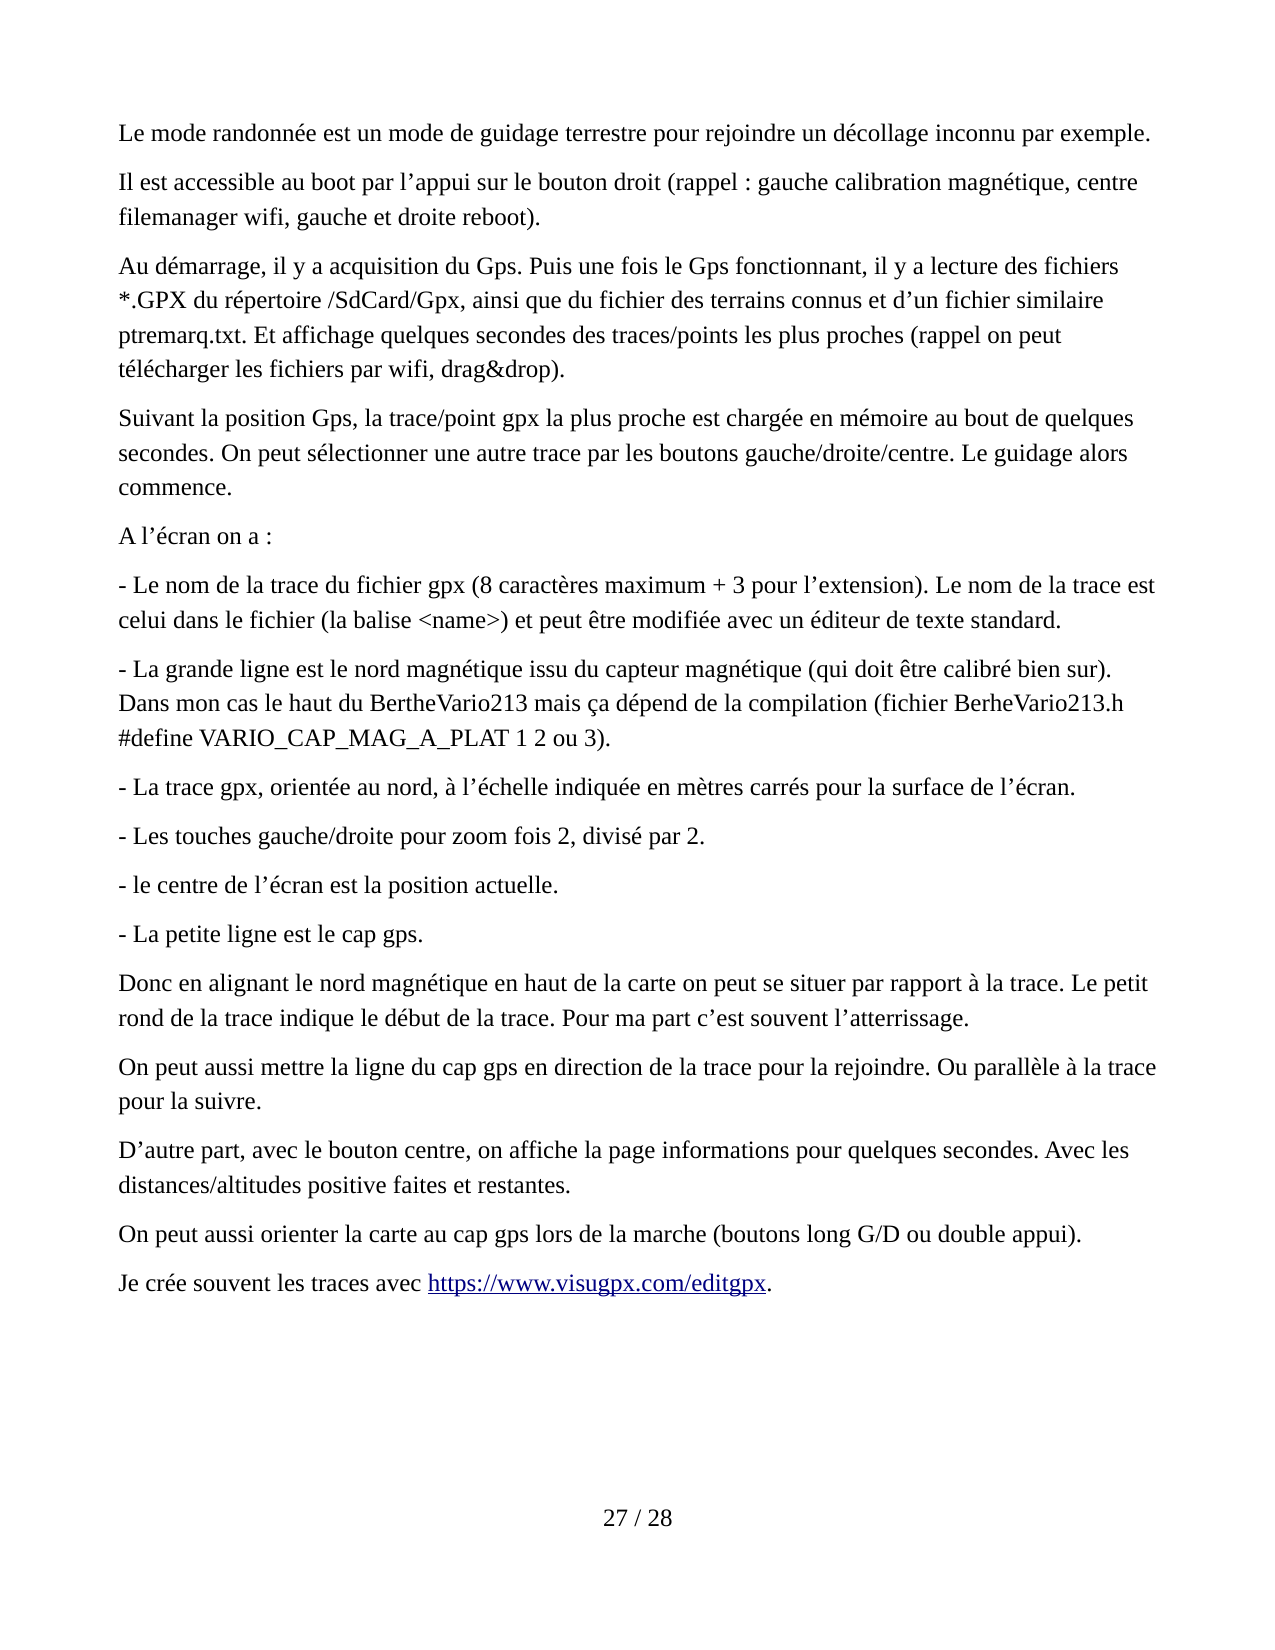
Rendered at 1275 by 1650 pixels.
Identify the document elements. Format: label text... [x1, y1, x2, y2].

text Donc en alignant le nord magnétique en haut de la carte on peut se situer par rapport à la trace. Le petit rond de la trace indique le début de la trace. Pour ma part c’est souvent l’atterrissage. [118, 968, 1157, 1031]
text - La trace gpx, orientée au nord, à l’échelle indiquée en mètres carrés pour la surface de l’écran. [118, 772, 1157, 801]
text On peut aussi mettre la ligne du cap gps en direction de la trace pour la rejoindre. Ou parallèle à la trace pour la suivre. [118, 1052, 1157, 1115]
text Il est accessible au boot par l’appui sur le bouton droit (rappel : gauche calibration magnétique, centre filemanager wifi, gauche et droite reboot). [118, 167, 1157, 230]
text - Le nom de la trace du fichier gpx (8 caractères maximum + 3 pour l’extension). Le nom de la trace est celui dans le fichier (la balise <name>) et peut être modifiée avec un éditeur de texte standard. [118, 570, 1157, 633]
text Je crée souvent les traces avec https://www.visugpx.com/editgpx. [118, 1268, 1157, 1297]
text Suivant la position Gps, la trace/point gpx la plus proche est chargée en mémoire au bout de quelques secondes. On peut sélectionner une autre trace par les boutons gauche/droite/centre. Le guidage alors commence. [118, 403, 1157, 501]
text - le centre de l’écran est la position actuelle. [118, 870, 1157, 899]
text Le mode randonnée est un mode de guidage terrestre pour rejoindre un décollage inconnu par exemple. [118, 118, 1157, 147]
text - La petite ligne est le cap gps. [118, 919, 1157, 948]
text A l’écran on a : [118, 521, 1157, 550]
text On peut aussi orienter la carte au cap gps lors de la marche (boutons long G/D ou double appui). [118, 1219, 1157, 1247]
text - La grande ligne est le nord magnétique issu du capteur magnétique (qui doit être calibré bien sur). Dans mon cas le haut du BertheVario213 mais ça dépend de la compilation (fichier BerheVario213.h #define VARIO_CAP_MAG_A_PLAT 1 2 ou 3). [118, 654, 1157, 752]
text - Les touches gauche/droite pour zoom fois 2, divisé par 2. [118, 821, 1157, 850]
text Au démarrage, il y a acquisition du Gps. Puis une fois le Gps fonctionnant, il y a lecture des fichiers *.GPX du répertoire /SdCard/Gpx, ainsi que du fichier des terrains connus et d’un fichier similaire ptremarq.txt. Et affichage quelques secondes des traces/points les plus proches (rappel on peut télécharger les fichiers par wifi, drag&drop). [118, 251, 1157, 383]
text D’autre part, avec le bouton centre, on affiche la page informations pour quelques secondes. Avec les distances/altitudes positive faites et restantes. [118, 1135, 1157, 1198]
